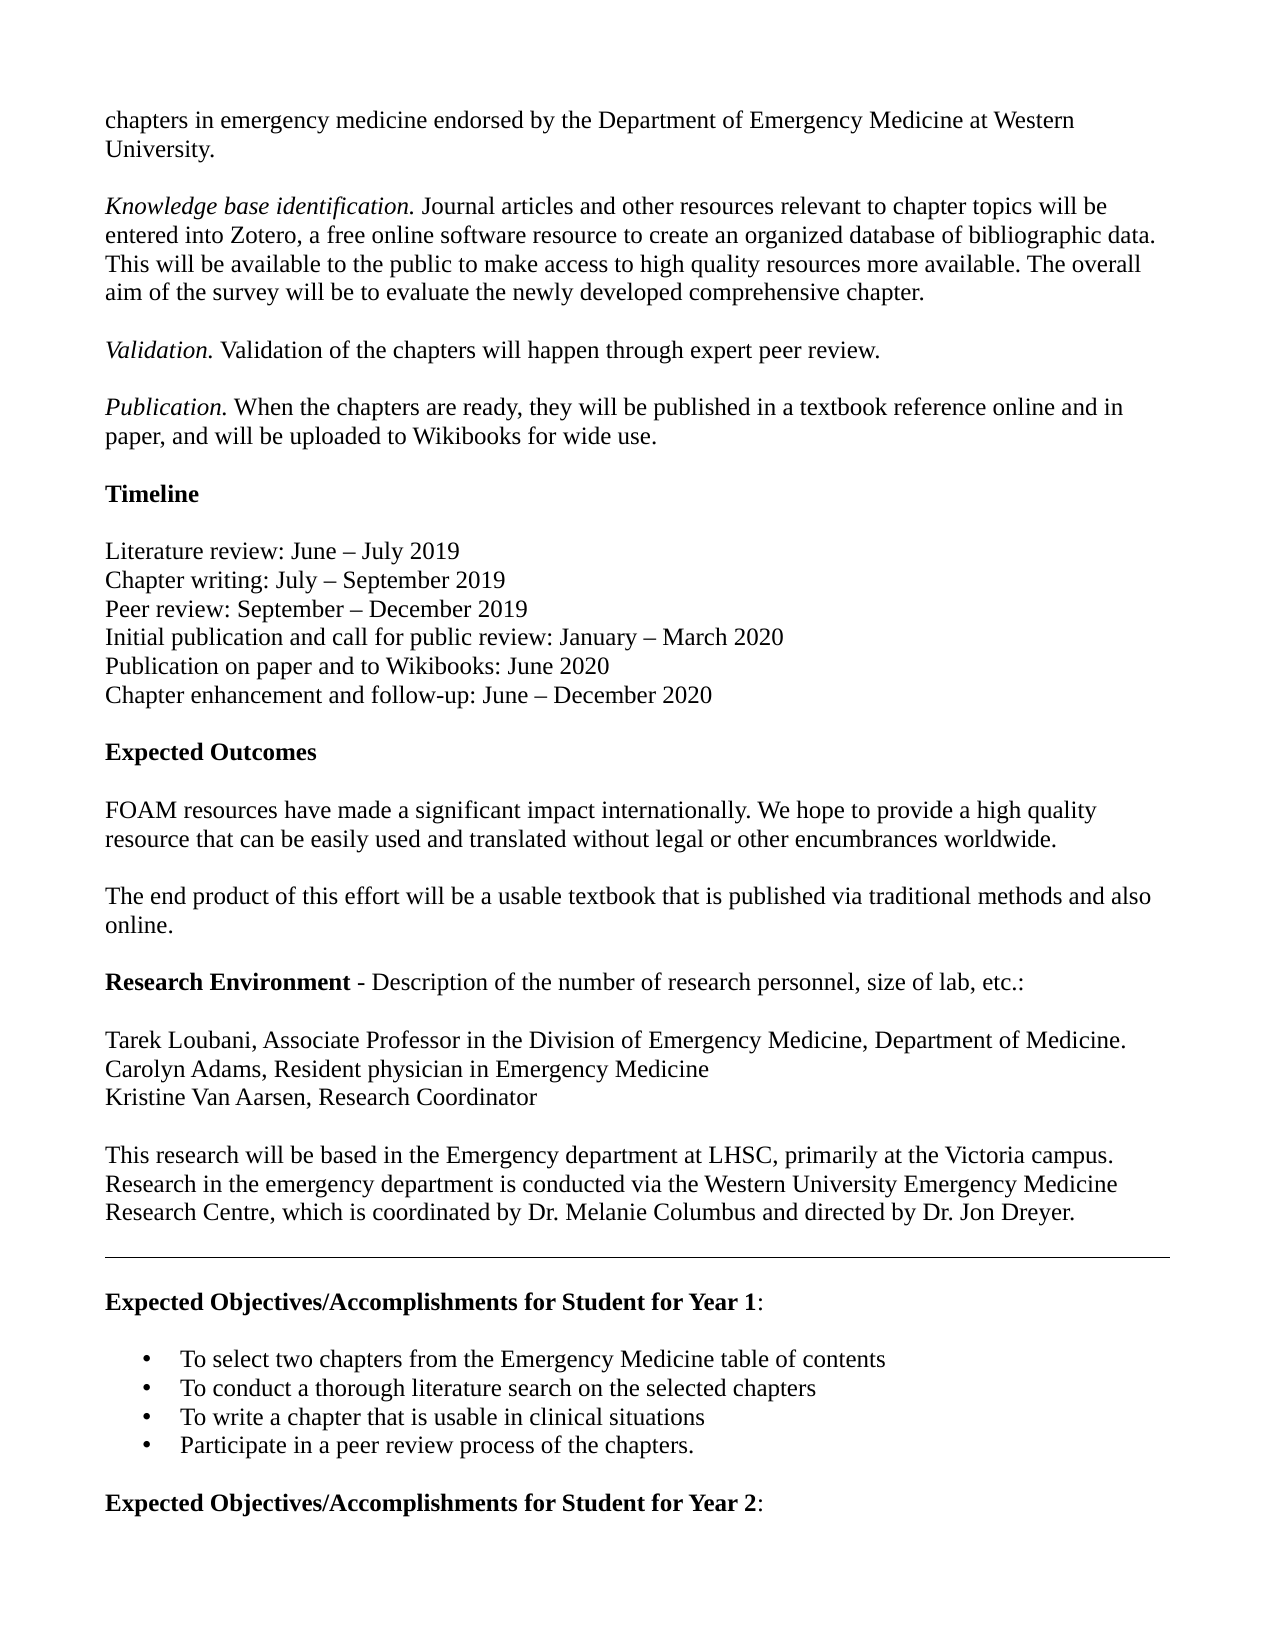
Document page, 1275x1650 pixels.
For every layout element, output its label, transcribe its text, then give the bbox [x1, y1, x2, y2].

text Chapter enhancement and follow-up: June – December 2020 [105, 680, 1170, 709]
text Expected Objectives/Accomplishments for Student for Year 1: [105, 1287, 1170, 1316]
text Initial publication and call for public review: January – March 2020 [105, 622, 1170, 651]
text Expected Objectives/Accomplishments for Student for Year 2: [105, 1488, 1170, 1517]
text Chapter writing: July – September 2019 [105, 565, 1170, 594]
text Tarek Loubani, Associate Professor in the Division of Emergency Medicine, Department of Medicine. [105, 1025, 1170, 1054]
text Carolyn Adams, Resident physician in Emergency Medicine [105, 1054, 1170, 1082]
text chapters in emergency medicine endorsed by the Department of Emergency Medicine at Western University. [105, 105, 1170, 162]
text Knowledge base identification. Journal articles and other resources relevant to chapter topics will be entered into Zotero, a free online software resource to create an organized database of bibliographic data. This will be available to the public to make access to high quality resources more available. The overall aim of the survey will be to evaluate the newly developed comprehensive chapter. [105, 191, 1170, 306]
text Publication on paper and to Wikibooks: June 2020 [105, 651, 1170, 680]
text Peer review: September – December 2019 [105, 594, 1170, 622]
list To write a chapter that is usable in clinical situations [142, 1402, 1170, 1431]
text Validation. Validation of the chapters will happen through expert peer review. [105, 335, 1170, 364]
text Kristine Van Aarsen, Research Coordinator [105, 1082, 1170, 1111]
text Literature review: June – July 2019 [105, 536, 1170, 565]
list Participate in a peer review process of the chapters. [142, 1431, 1170, 1459]
text Expected Outcomes [105, 737, 1170, 766]
text This research will be based in the Emergency department at LHSC, primarily at the Victoria campus. Research in the emergency department is conducted via the Western University Emergency Medicine Research Centre, which is coordinated by Dr. Melanie Columbus and directed by Dr. Jon Dreyer. [105, 1140, 1170, 1226]
list To select two chapters from the Emergency Medicine table of contents [142, 1344, 1170, 1373]
text Timeline [105, 479, 1170, 507]
text Research Environment - Description of the number of research personnel, size of lab, etc.: [105, 967, 1170, 996]
text Publication. When the chapters are ready, they will be published in a textbook reference online and in paper, and will be uploaded to Wikibooks for wide use. [105, 392, 1170, 450]
text FOAM resources have made a significant impact internationally. We hope to provide a high quality resource that can be easily used and translated without legal or other encumbrances worldwide. [105, 795, 1170, 852]
list To conduct a thorough literature search on the selected chapters [142, 1373, 1170, 1402]
text The end product of this effort will be a usable textbook that is published via traditional methods and also online. [105, 881, 1170, 939]
